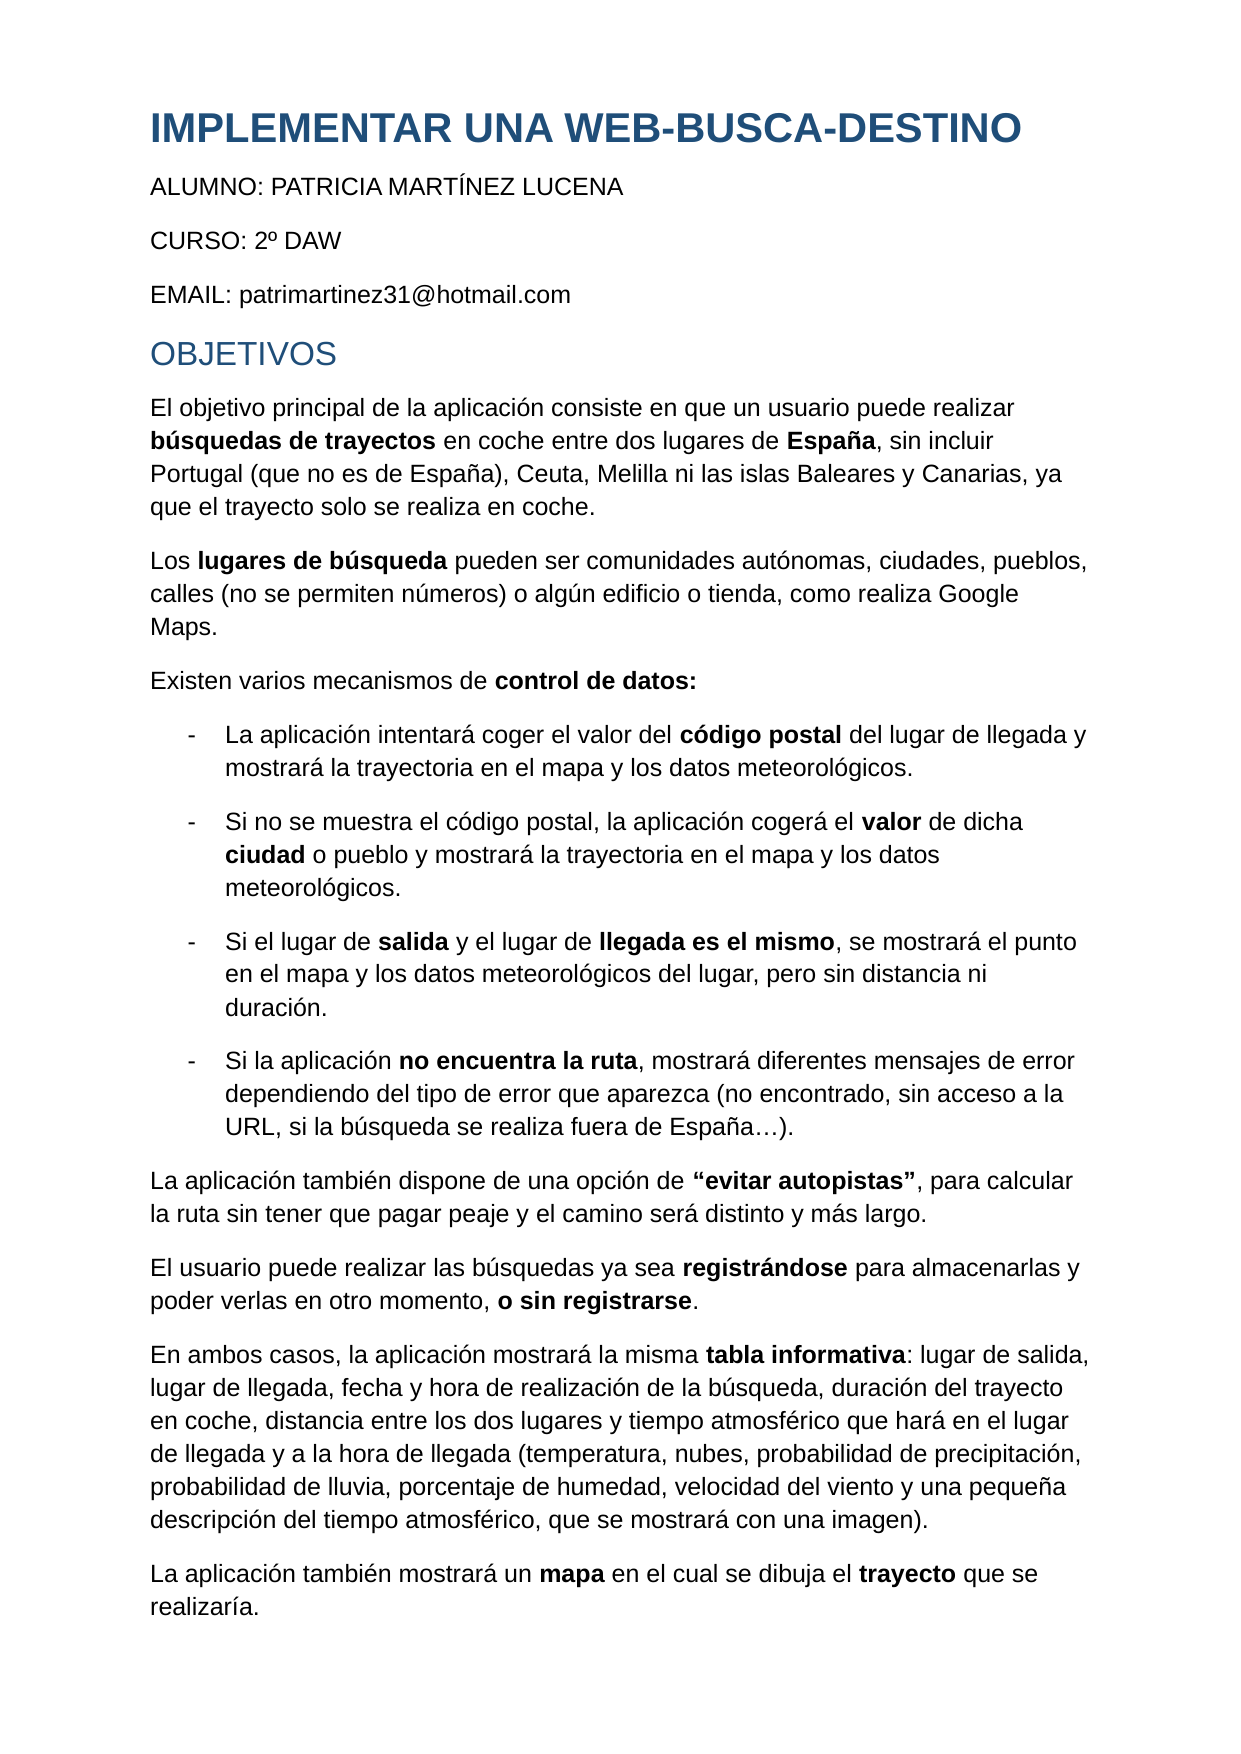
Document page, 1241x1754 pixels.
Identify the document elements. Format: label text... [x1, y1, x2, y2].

text En ambos casos, la aplicación mostrará la misma tabla informativa: lugar de salida, lugar de llegada, fecha y hora de realización de la búsqueda, duración del trayecto en coche, distancia entre los dos lugares y tiempo atmosférico que hará en el lugar de llegada y a la hora de llegada (temperatura, nubes, probabilidad de precipitación, probabilidad de lluvia, porcentaje de humedad, velocidad del viento y una pequeña descripción del tiempo atmosférico, que se mostrará con una imagen). [150, 1340, 1090, 1534]
subtitle IMPLEMENTAR UNA WEB-BUSCA-DESTINO [150, 103, 1090, 151]
text CURSO: 2º DAW [150, 226, 1090, 255]
text EMAIL: patrimartinez31@hotmail.com [150, 280, 1090, 309]
list Si el lugar de salida y el lugar de llegada es el mismo, se mostrará el punto en el mapa y los datos meteorológicos del lugar, pero sin distancia ni duración. [187, 926, 1090, 1021]
subtitle OBJETIVOS [150, 334, 1090, 372]
list La aplicación intentará coger el valor del código postal del lugar de llegada y mostrará la trayectoria en el mapa y los datos meteorológicos. [187, 720, 1090, 781]
text ALUMNO: PATRICIA MARTÍNEZ LUCENA [150, 172, 1090, 201]
list Si la aplicación no encuentra la ruta, mostrará diferentes mensajes de error dependiendo del tipo de error que aparezca (no encontrado, sin acceso a la URL, si la búsqueda se realiza fuera de España…). [187, 1046, 1090, 1141]
text El usuario puede realizar las búsquedas ya sea registrándose para almacenarlas y poder verlas en otro momento, o sin registrarse. [150, 1253, 1090, 1315]
text El objetivo principal de la aplicación consiste en que un usuario puede realizar búsquedas de trayectos en coche entre dos lugares de España, sin incluir Portugal (que no es de España), Ceuta, Melilla ni las islas Baleares y Canarias, ya que el trayecto solo se realiza en coche. [150, 393, 1090, 521]
text La aplicación también mostrará un mapa en el cual se dibuja el trayecto que se realizaría. [150, 1559, 1090, 1621]
text La aplicación también dispone de una opción de “evitar autopistas”, para calcular la ruta sin tener que pagar peaje y el camino será distinto y más largo. [150, 1166, 1090, 1228]
text Los lugares de búsqueda pueden ser comunidades autónomas, ciudades, pueblos, calles (no se permiten números) o algún edificio o tienda, como realiza Google Maps. [150, 546, 1090, 641]
text Existen varios mecanismos de control de datos: [150, 666, 1090, 694]
list Si no se muestra el código postal, la aplicación cogerá el valor de dicha ciudad o pueblo y mostrará la trayectoria en el mapa y los datos meteorológicos. [187, 807, 1090, 901]
